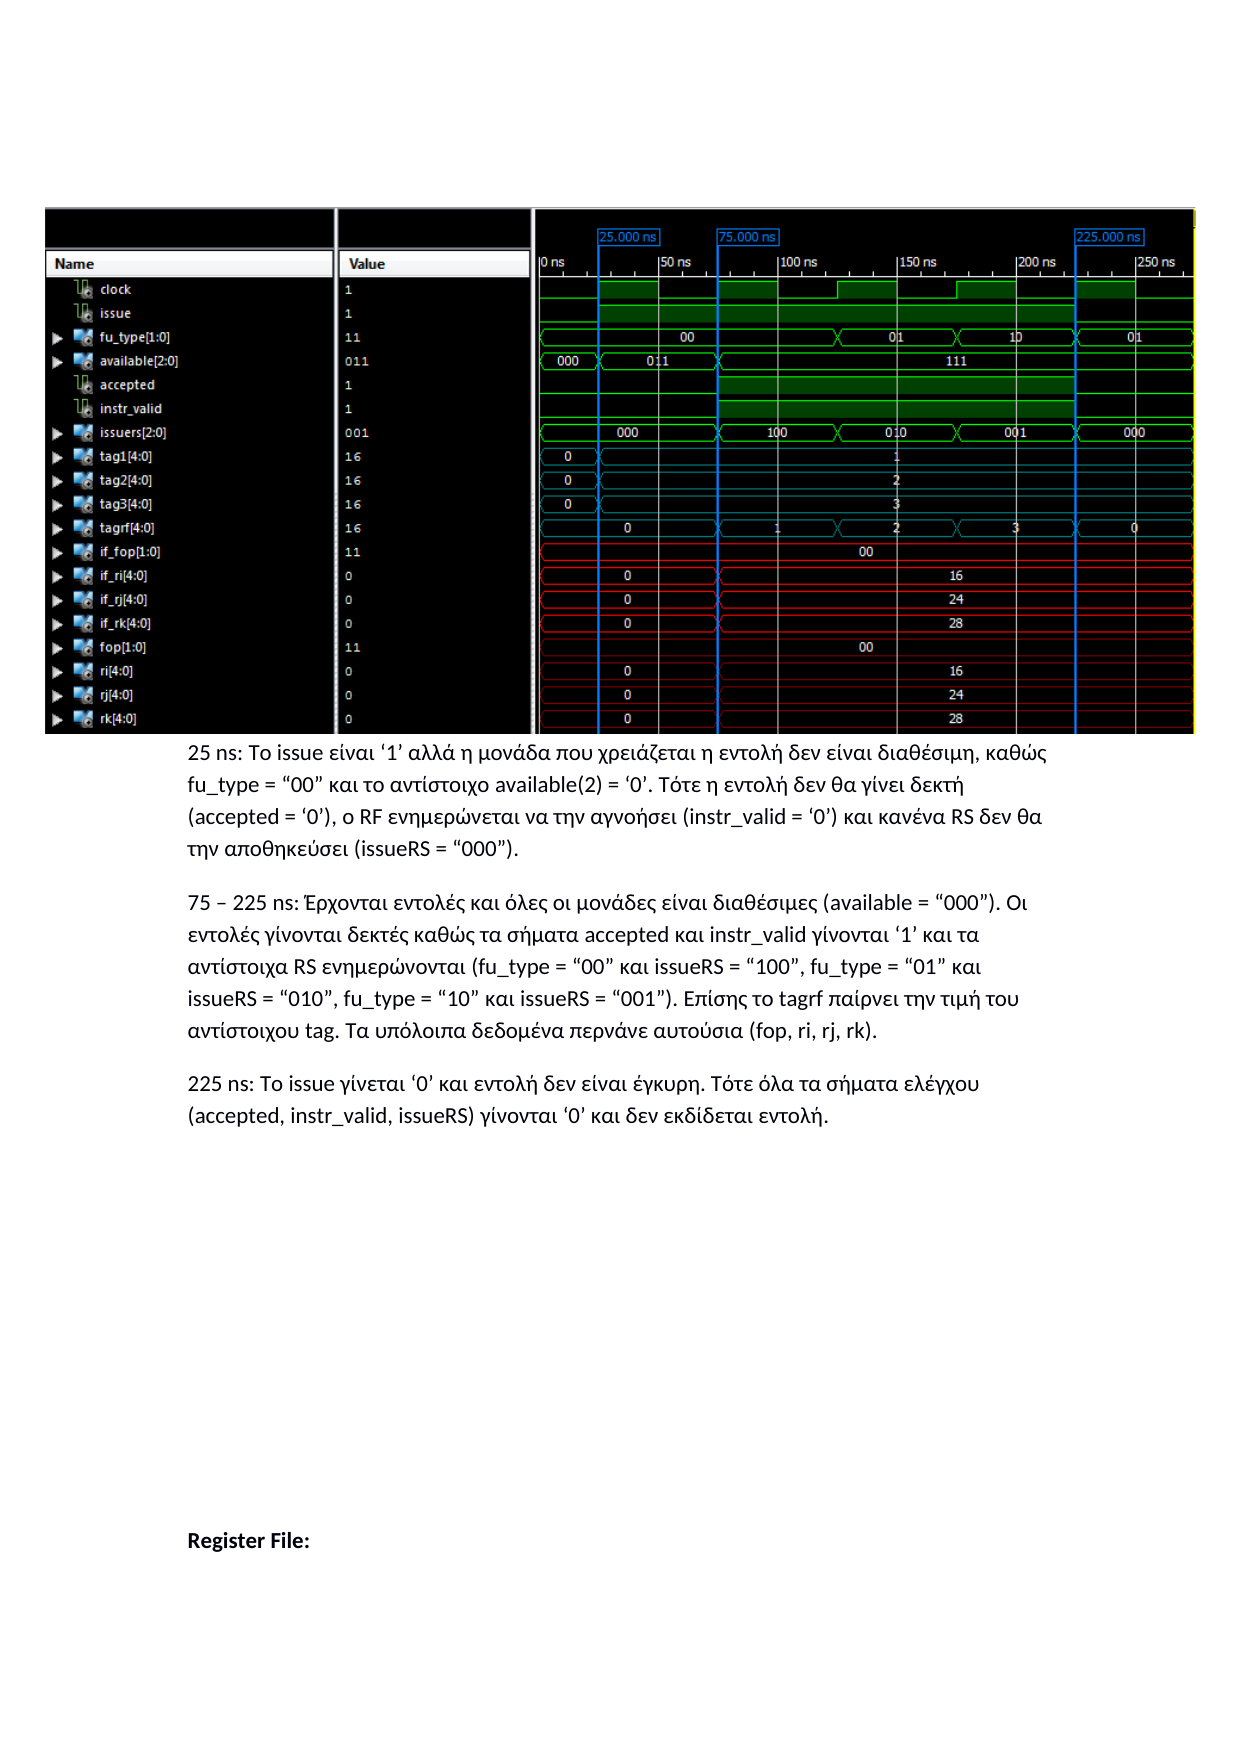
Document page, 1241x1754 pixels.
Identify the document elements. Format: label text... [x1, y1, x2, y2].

text 75 – 225 ns: Έρχονται εντολές και όλες οι μονάδες είναι διαθέσιμες (available = “000”). Οι εντολές γίνονται δεκτές καθώς τα σήματα accepted και instr_valid γίνονται ‘1’ και τα αντίστοιχα RS ενημερώνονται (fu_type = “00” και issueRS = “100”, fu_type = “01” και issueRS = “010”, fu_type = “10” και issueRS = “001”). Επίσης το tagrf παίρνει την τιμή του αντίστοιχου tag. Τα υπόλοιπα δεδομένα περνάνε αυτούσια (fop, ri, rj, rk). [187, 888, 1053, 1044]
text Register File: [187, 1526, 1053, 1554]
text 225 ns: Το issue γίνεται ‘0’ και εντολή δεν είναι έγκυρη. Τότε όλα τα σήματα ελέγχου (accepted, instr_valid, issueRS) γίνονται ‘0’ και δεν εκδίδεται εντολή. [187, 1069, 1053, 1129]
picture [45, 207, 1196, 734]
text 25 ns: Το issue είναι ‘1’ αλλά η μονάδα που χρειάζεται η εντολή δεν είναι διαθέσιμη, καθώς fu_type = “00” και το αντίστοιχο available(2) = ‘0’. Τότε η εντολή δεν θα γίνει δεκτή (accepted = ‘0’), ο RF ενημερώνεται να την αγνοήσει (instr_valid = ‘0’) και κανένα RS δεν θα την αποθηκεύσει (issueRS = “000”). [187, 734, 1053, 863]
